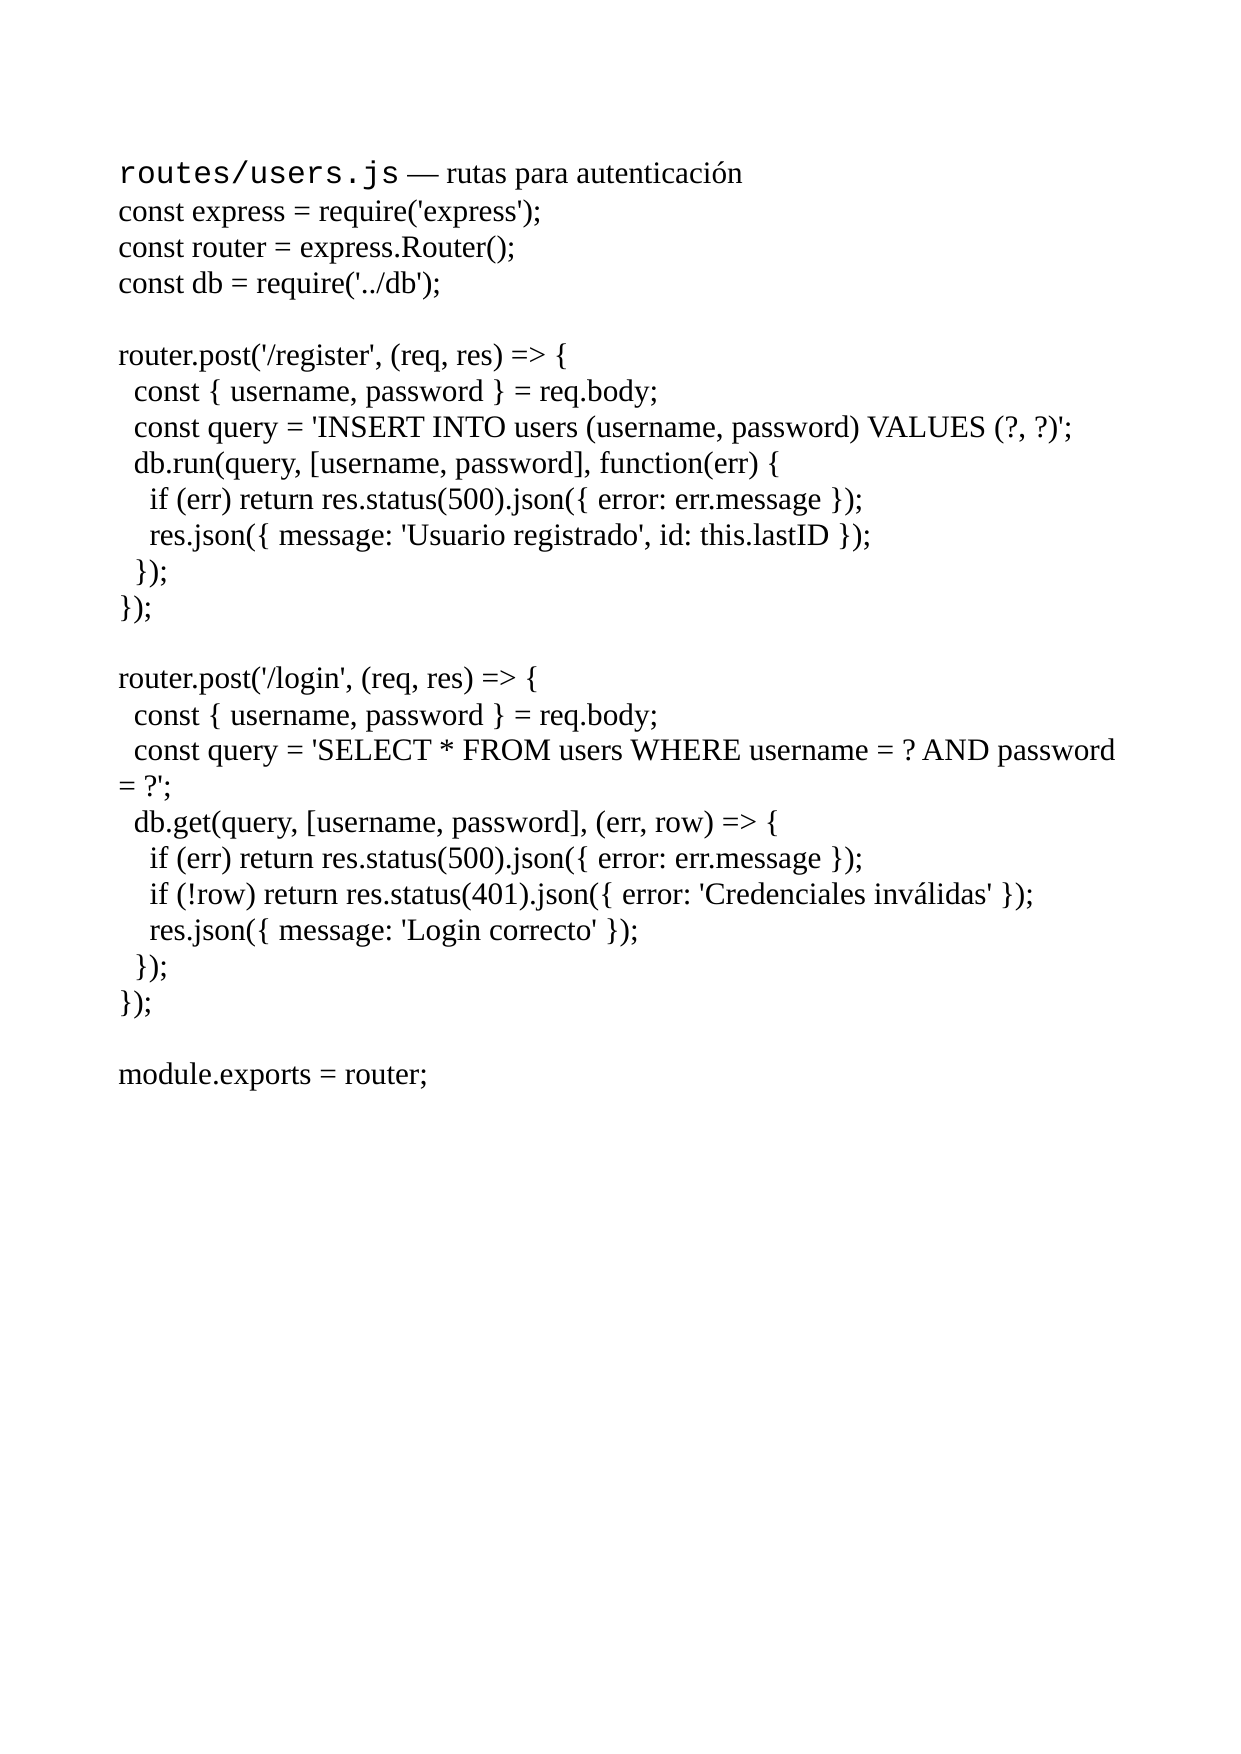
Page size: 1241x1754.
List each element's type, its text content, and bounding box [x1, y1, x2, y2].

text const query = 'SELECT * FROM users WHERE username = ? AND password = ?'; [118, 732, 1122, 803]
text }); [118, 947, 1122, 983]
text const query = 'INSERT INTO users (username, password) VALUES (?, ?)'; [118, 408, 1122, 444]
text routes/users.js — rutas para autenticación [118, 154, 1122, 193]
text }); [118, 983, 1122, 1019]
text db.get(query, [username, password], (err, row) => { [118, 803, 1122, 839]
text const { username, password } = req.body; [118, 372, 1122, 408]
text module.exports = router; [118, 1055, 1122, 1091]
text const db = require('../db'); [118, 264, 1122, 300]
text res.json({ message: 'Usuario registrado', id: this.lastID }); [118, 516, 1122, 552]
text router.post('/register', (req, res) => { [118, 336, 1122, 372]
text const express = require('express'); [118, 193, 1122, 228]
text if (!row) return res.status(401).json({ error: 'Credenciales inválidas' }); [118, 875, 1122, 911]
text db.run(query, [username, password], function(err) { [118, 444, 1122, 480]
text if (err) return res.status(500).json({ error: err.message }); [118, 839, 1122, 875]
text router.post('/login', (req, res) => { [118, 660, 1122, 696]
text const router = express.Router(); [118, 228, 1122, 264]
text res.json({ message: 'Login correcto' }); [118, 911, 1122, 947]
text }); [118, 552, 1122, 588]
text const { username, password } = req.body; [118, 696, 1122, 732]
text }); [118, 588, 1122, 624]
text if (err) return res.status(500).json({ error: err.message }); [118, 480, 1122, 516]
